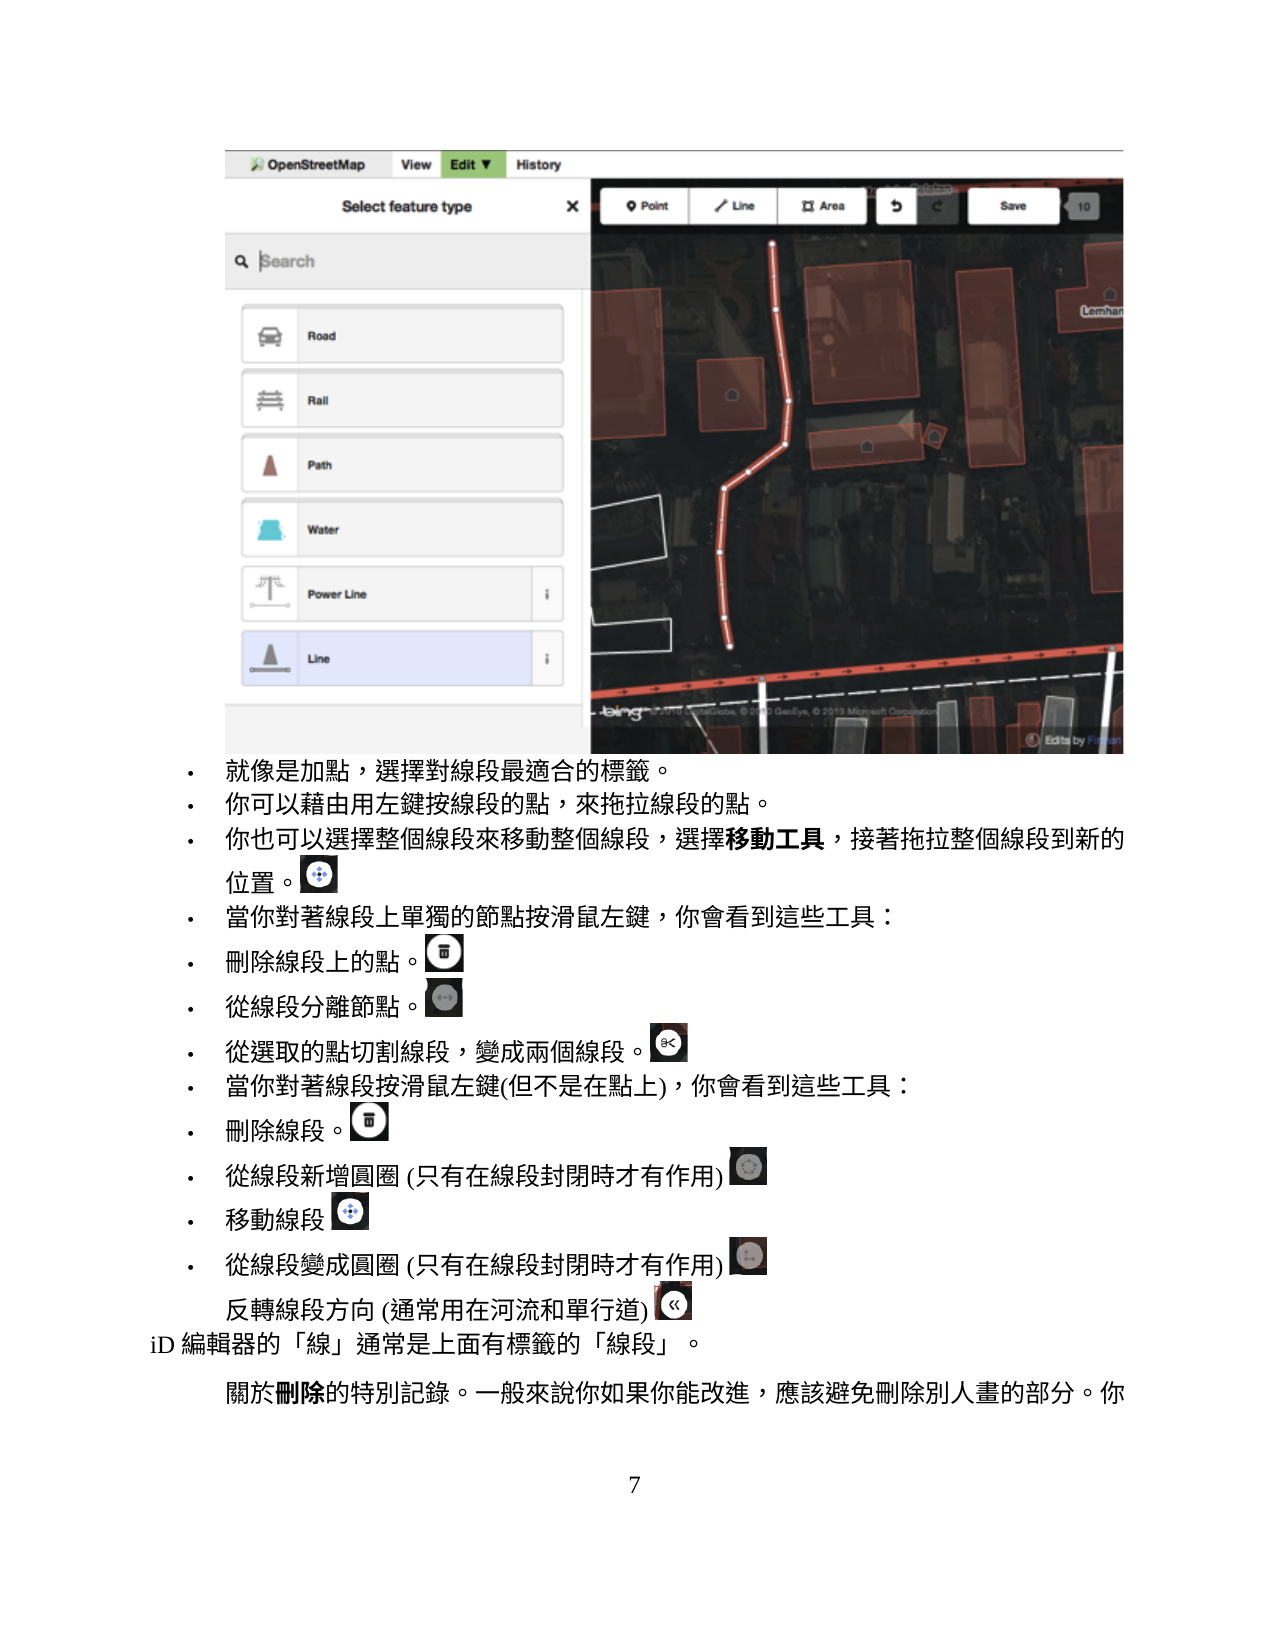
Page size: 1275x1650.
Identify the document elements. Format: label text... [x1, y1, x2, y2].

list [187, 150, 225, 753]
list 從選取的點切割線段，變成兩個線段。 [187, 1024, 1125, 1068]
picture [300, 855, 338, 893]
list 刪除線段。 [187, 1103, 1125, 1147]
list 從線段變成圓圈 (只有在線段封閉時才有作用) 反轉線段方向 (通常用在河流和單行道) [187, 1237, 1125, 1327]
picture [331, 1192, 369, 1230]
list 你也可以選擇整個線段來移動整個線段，選擇移動工具，接著拖拉整個線段到新的位置。 [187, 821, 1125, 900]
list 當你對著線段上單獨的節點按滑鼠左鍵，你會看到這些工具： [187, 900, 1125, 934]
picture [729, 1147, 767, 1185]
picture [650, 1023, 688, 1062]
list 你可以藉由用左鍵按線段的點，來拖拉線段的點。 [187, 787, 1125, 821]
picture [425, 978, 463, 1017]
text iD 編輯器的「線」通常是上面有標籤的「線段」。 [150, 1327, 1125, 1361]
picture [350, 1102, 389, 1141]
picture [654, 1281, 692, 1320]
text 關於刪除的特別記錄。一般來說你如果你能改進，應該避免刪除別人畫的部分。你 [225, 1376, 1125, 1410]
list 就像是加點，選擇對線段最適合的標籤。 [187, 753, 1125, 787]
picture [425, 934, 464, 972]
list 從線段新增圓圈 (只有在線段封閉時才有作用) [187, 1147, 1125, 1192]
picture [225, 150, 1124, 754]
picture [729, 1237, 767, 1275]
list 從線段分離節點。 [187, 979, 1125, 1024]
list 移動線段 [187, 1192, 1125, 1237]
list 當你對著線段按滑鼠左鍵(但不是在點上)，你會看到這些工具： [187, 1068, 1125, 1103]
list 刪除線段上的點。 [187, 934, 1125, 979]
